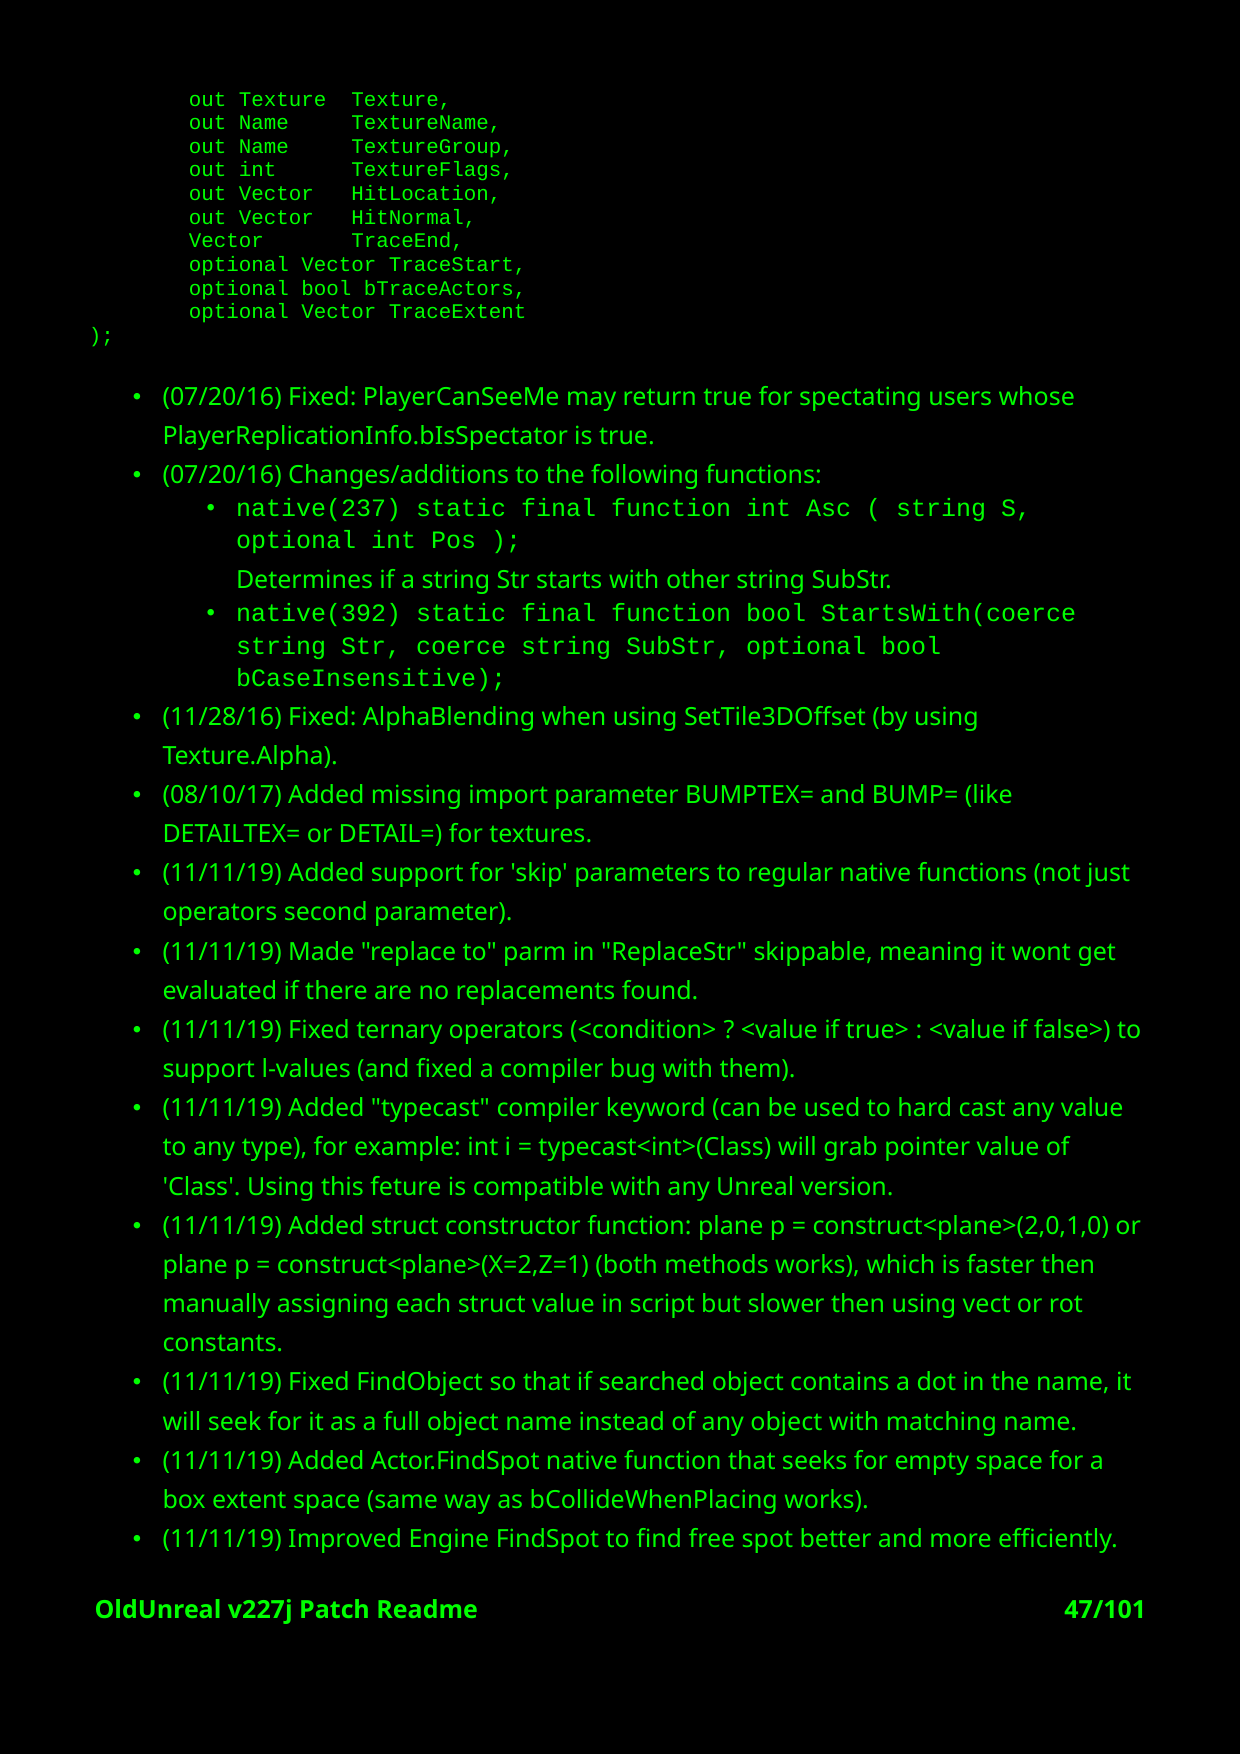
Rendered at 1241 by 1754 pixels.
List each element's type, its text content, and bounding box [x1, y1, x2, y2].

text Vector TraceEnd, [88, 230, 1152, 254]
list (11/11/19) Improved Engine FindSpot to find free spot better and more efficiently. [133, 1521, 1152, 1555]
list (07/20/16) Changes/additions to the following functions: [133, 456, 1152, 491]
text out Texture Texture, [88, 88, 1152, 112]
list (11/11/19) Added support for 'skip' parameters to regular native functions (not just operators second parameter). [133, 855, 1152, 928]
list (11/11/19) Fixed ternary operators (<condition> ? <value if true> : <value if false>) to support l-values (and fixed a compiler bug with them). [133, 1012, 1152, 1085]
list (08/10/17) Added missing import parameter BUMPTEX= and BUMP= (like DETAILTEX= or DETAIL=) for textures. [133, 777, 1152, 850]
text optional Vector TraceExtent [88, 301, 1152, 325]
text optional Vector TraceStart, [88, 254, 1152, 278]
list native(237) static final function int Asc ( string S, optional int Pos ); Determines if a string Str starts with other string SubStr. [206, 496, 1152, 596]
list (07/20/16) Fixed: PlayerCanSeeMe may return true for spectating users whose PlayerReplicationInfo.bIsSpectator is true. [133, 378, 1152, 451]
list (11/11/19) Added "typecast" compiler keyword (can be used to hard cast any value to any type), for example: int i = typecast<int>(Class) will grab pointer value of 'Class'. Using this feture is compatible with any Unreal version. [133, 1090, 1152, 1202]
text out Name TextureGroup, [88, 136, 1152, 159]
list (11/11/19) Made "replace to" parm in "ReplaceStr" skippable, meaning it wont get evaluated if there are no replacements found. [133, 933, 1152, 1006]
list (11/11/19) Fixed FindObject so that if searched object contains a dot in the name, it will seek for it as a full object name instead of any object with matching name. [133, 1364, 1152, 1437]
list (11/11/19) Added struct constructor function: plane p = construct<plane>(2,0,1,0) or plane p = construct<plane>(X=2,Z=1) (both methods works), which is faster then manually assigning each struct value in script but slower then using vect or rot constants. [133, 1207, 1152, 1359]
text out int TextureFlags, [88, 159, 1152, 183]
text optional bool bTraceActors, [88, 278, 1152, 301]
text out Name TextureName, [88, 112, 1152, 136]
text out Vector HitNormal, [88, 207, 1152, 230]
text ); [88, 325, 1152, 349]
list (11/11/19) Added Actor.FindSpot native function that seeks for empty space for a box extent space (same way as bCollideWhenPlacing works). [133, 1442, 1152, 1516]
text out Vector HitLocation, [88, 183, 1152, 207]
list native(392) static final function bool StartsWith(coerce string Str, coerce string SubStr, optional bool bCaseInsensitive); [206, 601, 1152, 694]
list (11/28/16) Fixed: AlphaBlending when using SetTile3DOffset (by using Texture.Alpha). [133, 698, 1152, 771]
